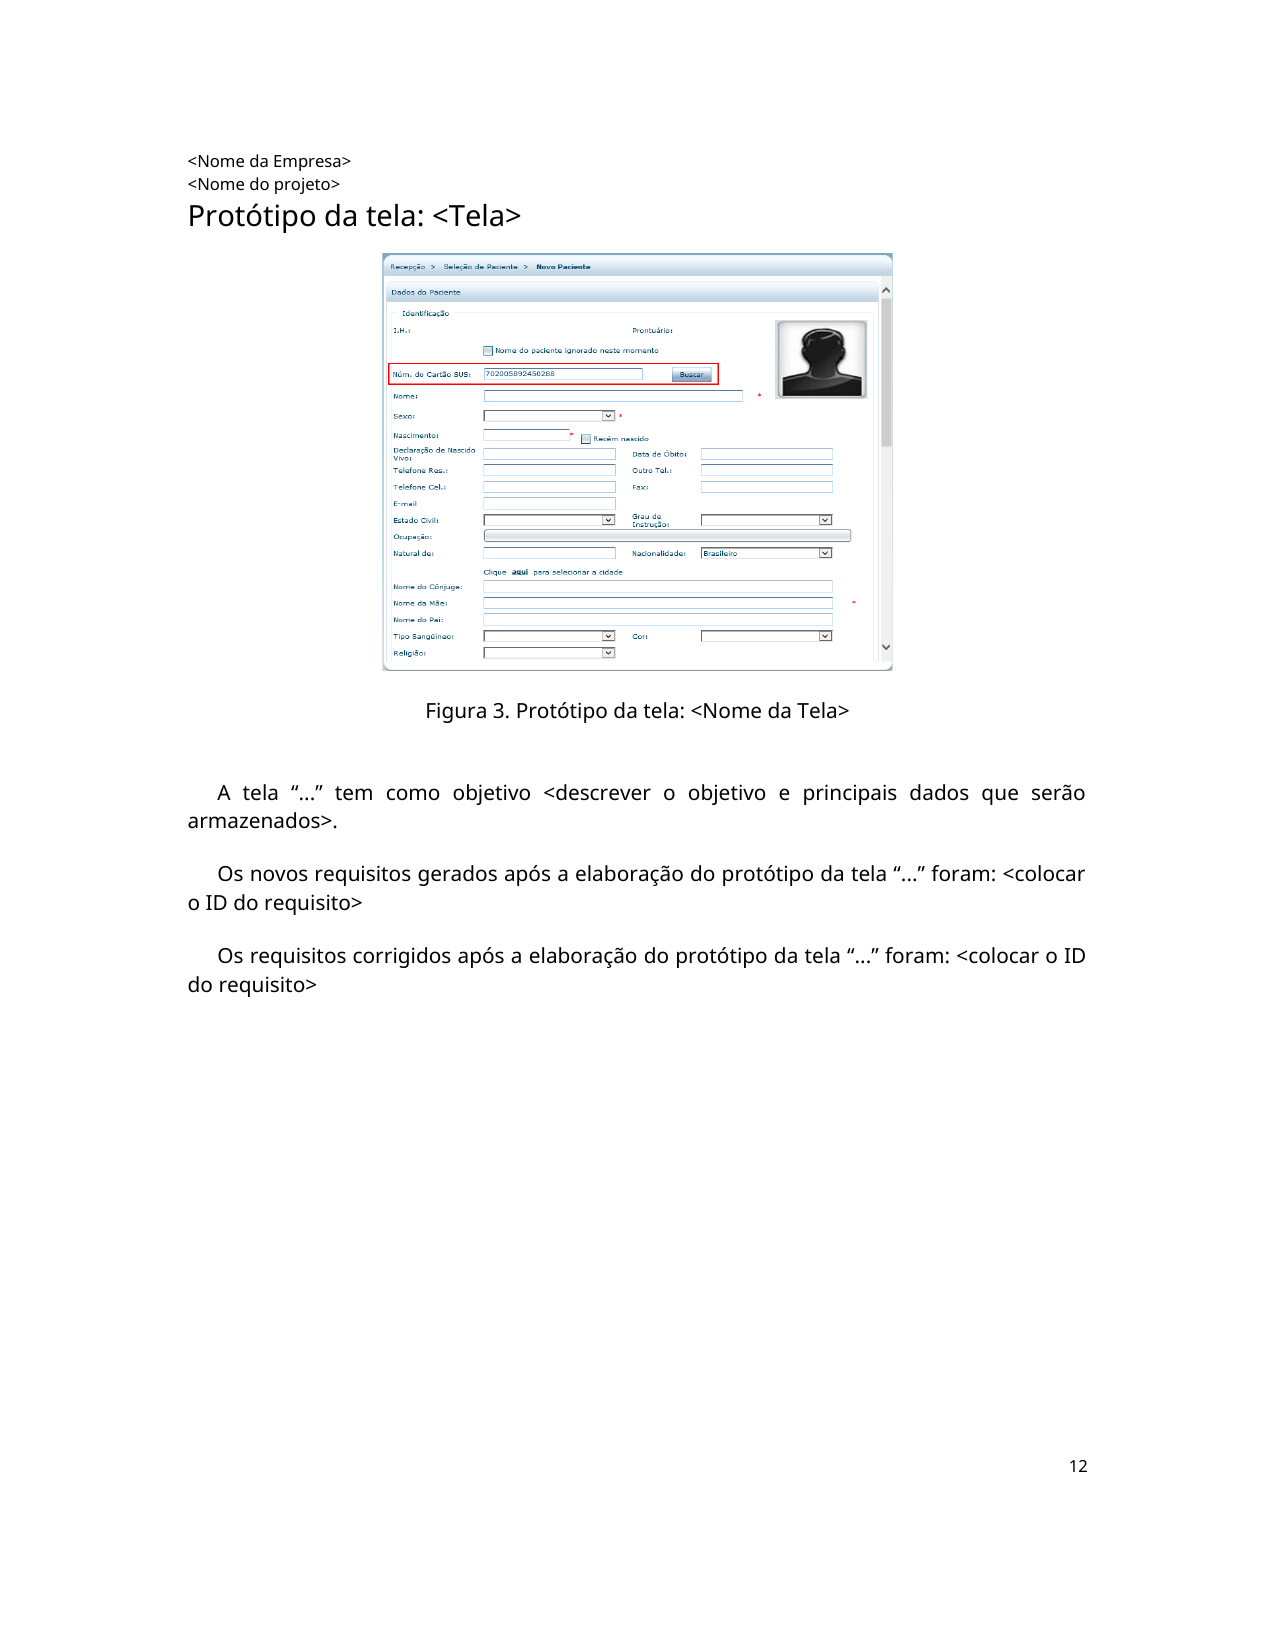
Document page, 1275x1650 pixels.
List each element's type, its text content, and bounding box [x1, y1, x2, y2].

text A tela “...” tem como objetivo <descrever o objetivo e principais dados que serão armazenados>. [187, 778, 1087, 834]
text Os novos requisitos gerados após a elaboração do protótipo da tela “...” foram: <colocar o ID do requisito> [187, 859, 1087, 916]
text Os requisitos corrigidos após a elaboração do protótipo da tela “...” foram: <colocar o ID do requisito> [187, 941, 1087, 998]
subtitle Protótipo da tela: <Tela> [187, 195, 1087, 235]
picture [382, 253, 893, 671]
text Figura 3. Protótipo da tela: <Nome da Tela> [187, 696, 1087, 724]
